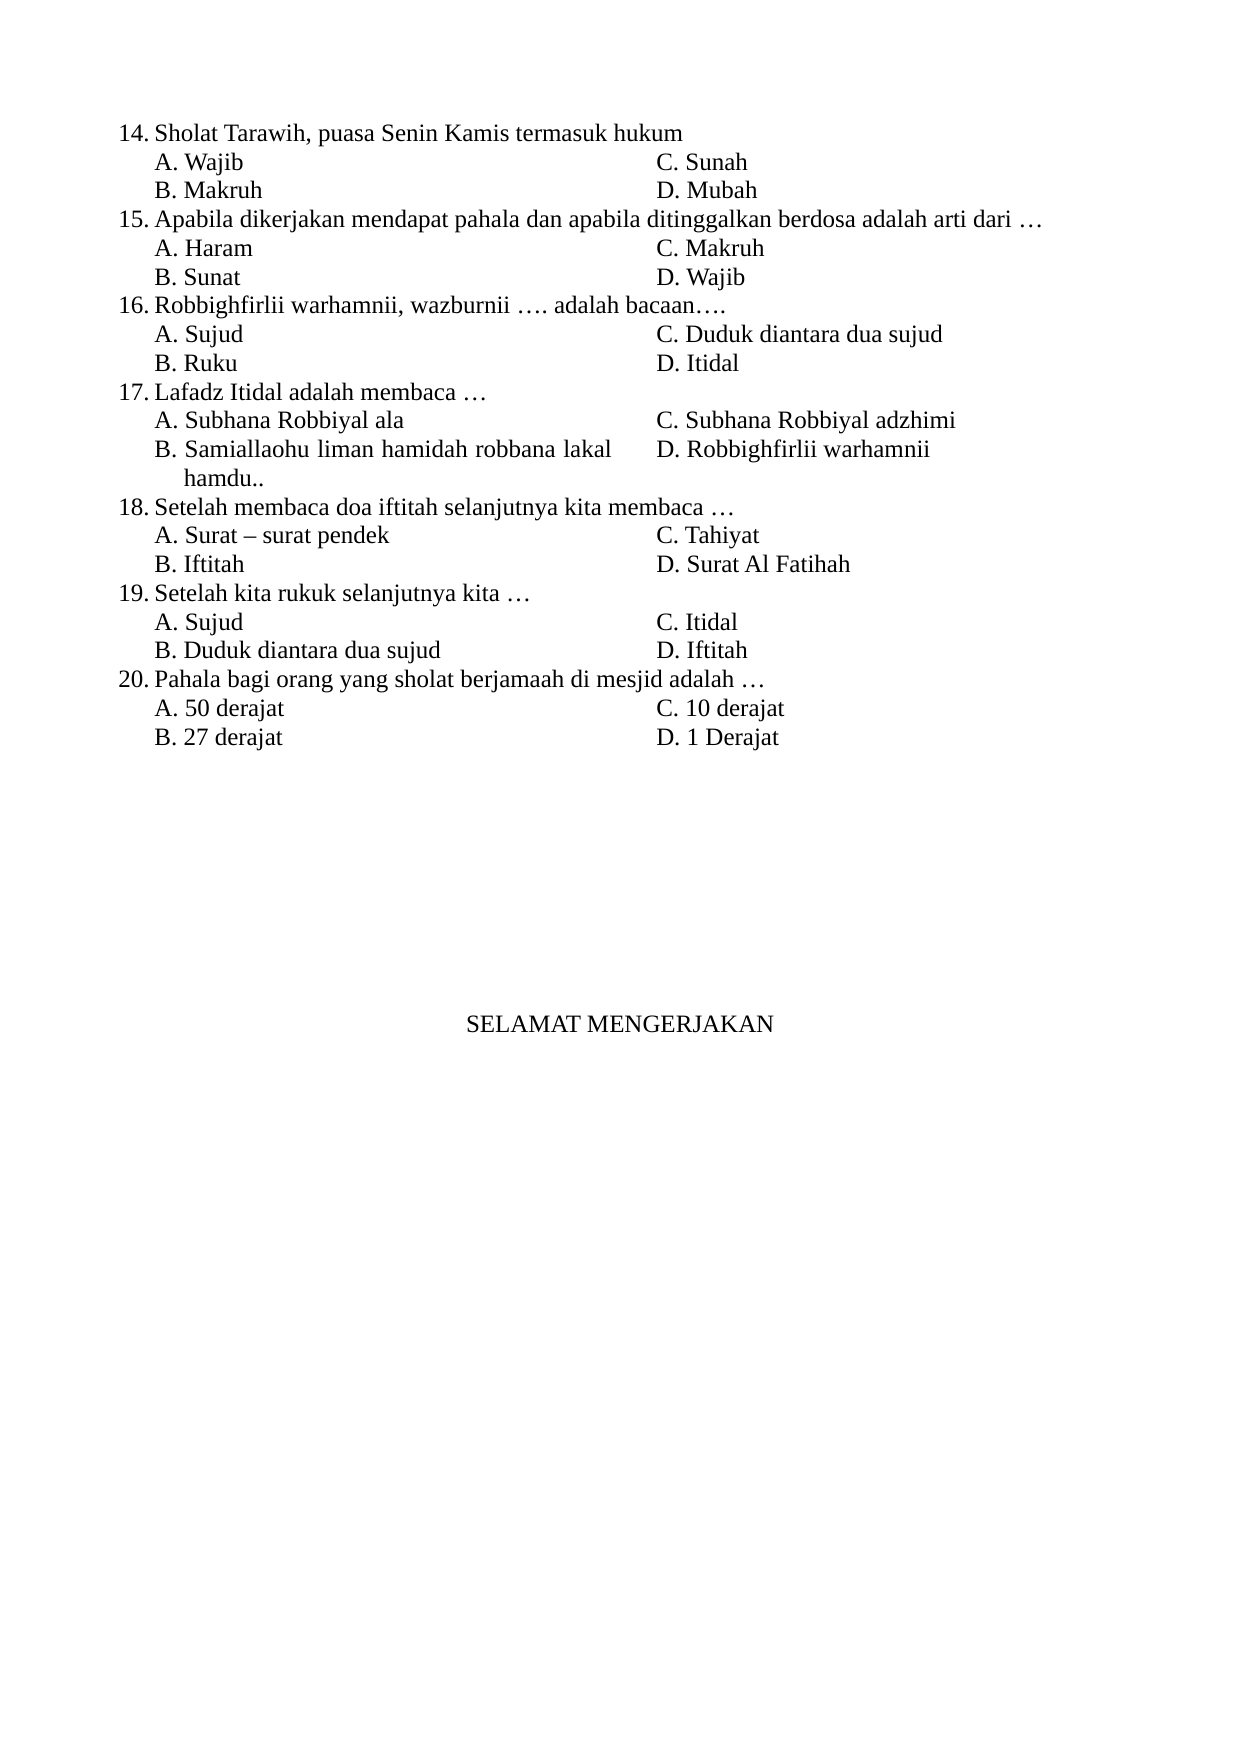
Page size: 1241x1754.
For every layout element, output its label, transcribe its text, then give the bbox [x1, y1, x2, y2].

text 19. Setelah kita rukuk selanjutnya kita … [118, 578, 1122, 607]
text 18. Setelah membaca doa iftitah selanjutnya kita membaca … [118, 492, 1122, 521]
text D. 1 Derajat [620, 722, 1122, 751]
text C. Makruh [620, 233, 1122, 262]
text B. Makruh [118, 176, 620, 204]
text D. Mubah [620, 176, 1122, 204]
text B. Sunat [118, 262, 620, 291]
text C. Duduk diantara dua sujud [620, 319, 1122, 348]
text B. 27 derajat [118, 722, 620, 751]
text A. Subhana Robbiyal ala [118, 406, 620, 434]
text SELAMAT MENGERJAKAN [118, 1009, 1122, 1038]
text A. Haram [118, 233, 620, 262]
text C. Tahiyat [620, 521, 1122, 549]
text C. Sunah [620, 147, 1122, 176]
text C. Subhana Robbiyal adzhimi [620, 406, 1122, 434]
text A. Sujud [118, 319, 620, 348]
text B. Ruku [118, 348, 620, 377]
text B. Duduk diantara dua sujud [118, 636, 620, 664]
text D. Robbighfirlii warhamnii [620, 434, 1122, 463]
text A. 50 derajat [118, 693, 620, 722]
text B. Iftitah [118, 549, 620, 578]
text A. Surat – surat pendek [118, 521, 620, 549]
text D. Wajib [620, 262, 1122, 291]
text 16. Robbighfirlii warhamnii, wazburnii …. adalah bacaan…. [118, 291, 1122, 319]
text D. Surat Al Fatihah [620, 549, 1122, 578]
text A. Wajib [118, 147, 620, 176]
text 17. Lafadz Itidal adalah membaca … [118, 377, 1122, 406]
text D. Iftitah [620, 636, 1122, 664]
text 15. Apabila dikerjakan mendapat pahala dan apabila ditinggalkan berdosa adalah arti dari … [118, 204, 1122, 233]
text B. Samiallaohu liman hamidah robbana lakal hamdu.. [118, 434, 620, 492]
text D. Itidal [620, 348, 1122, 377]
text A. Sujud [118, 607, 620, 636]
text C. 10 derajat [620, 693, 1122, 722]
text 14. Sholat Tarawih, puasa Senin Kamis termasuk hukum [118, 118, 1122, 147]
text 20. Pahala bagi orang yang sholat berjamaah di mesjid adalah … [118, 664, 1122, 693]
text C. Itidal [620, 607, 1122, 636]
